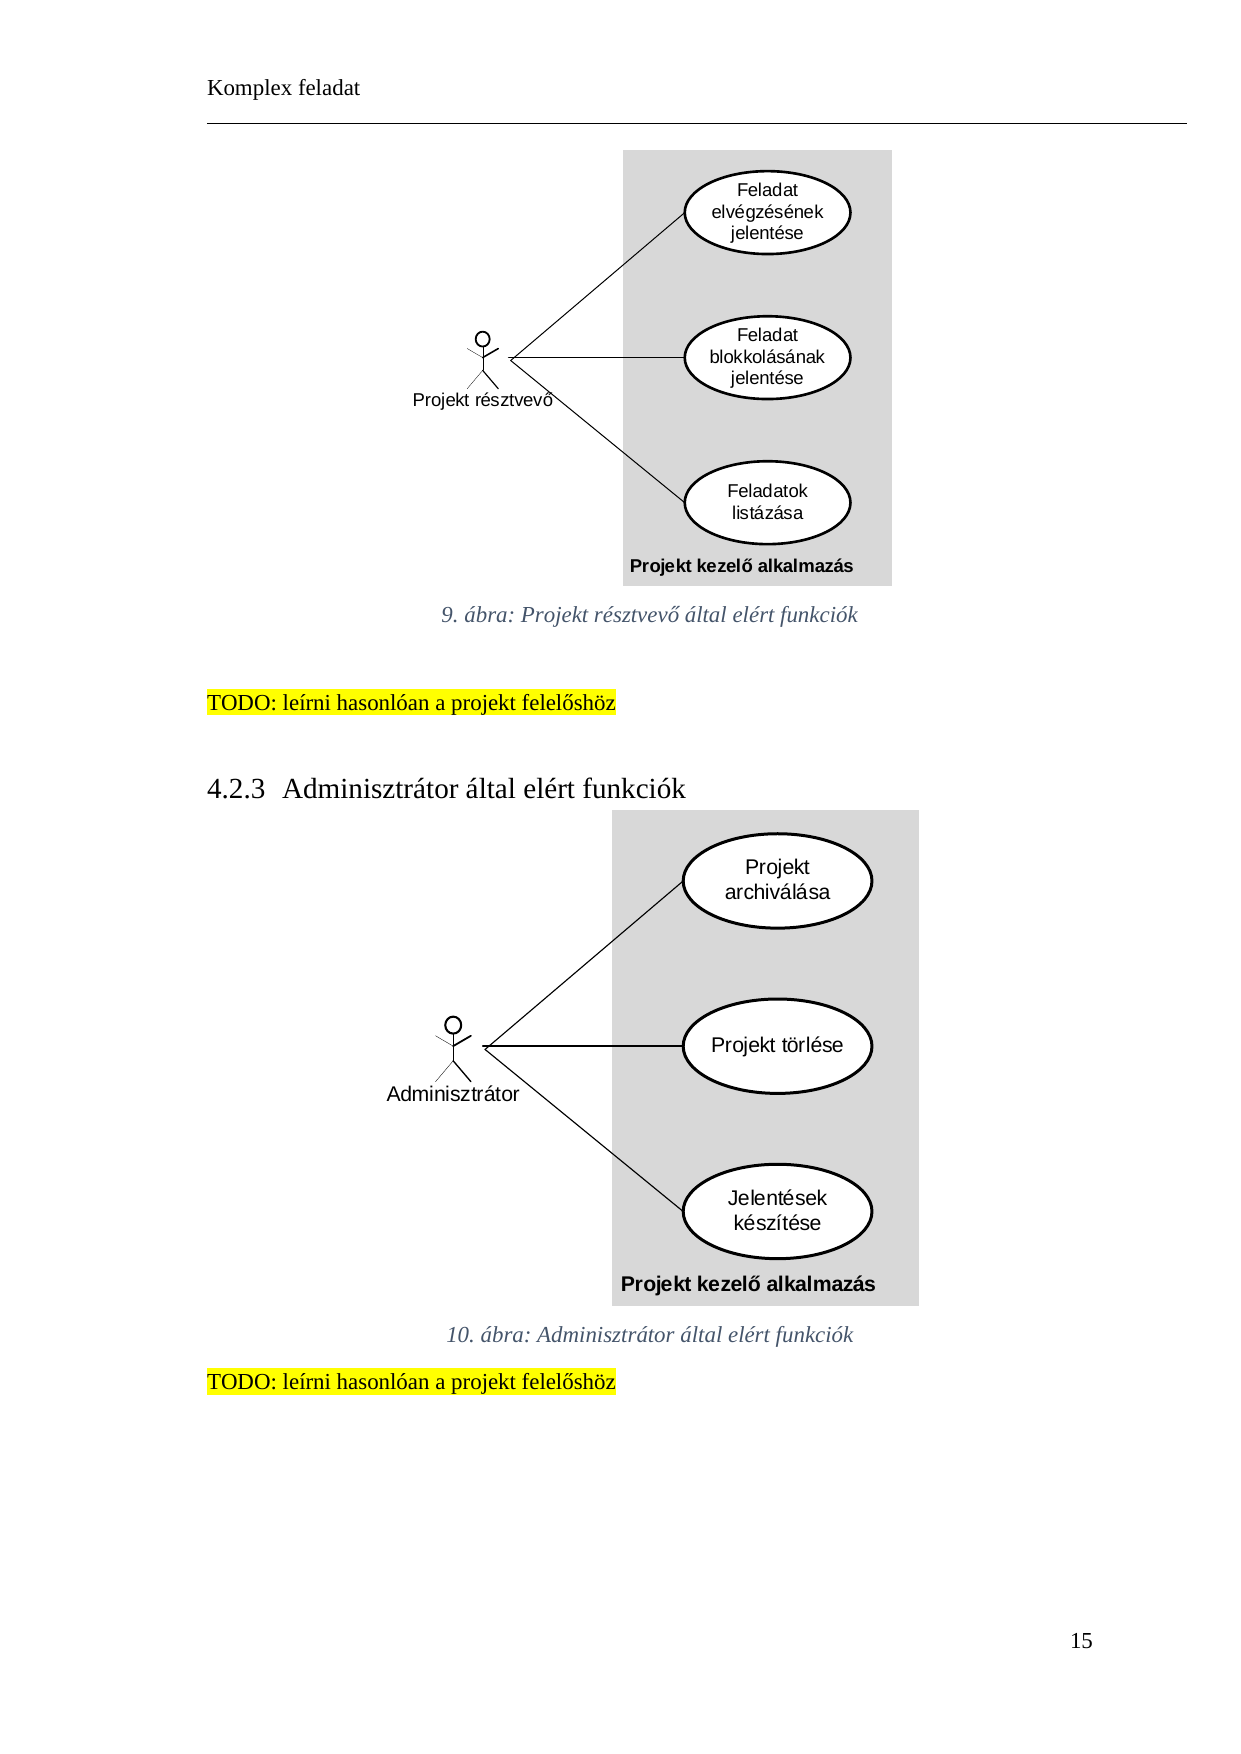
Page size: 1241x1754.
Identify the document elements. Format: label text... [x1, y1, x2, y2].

text 9. ábra: Projekt résztvevő által elért funkciók [207, 601, 1092, 627]
text 10. ábra: Adminisztrátor által elért funkciók [207, 1321, 1092, 1347]
text TODO: leírni hasonlóan a projekt felelőshöz [207, 689, 1092, 715]
subtitle Adminisztrátor által elért funkciók [207, 771, 1092, 804]
text TODO: leírni hasonlóan a projekt felelőshöz [207, 1368, 1092, 1395]
